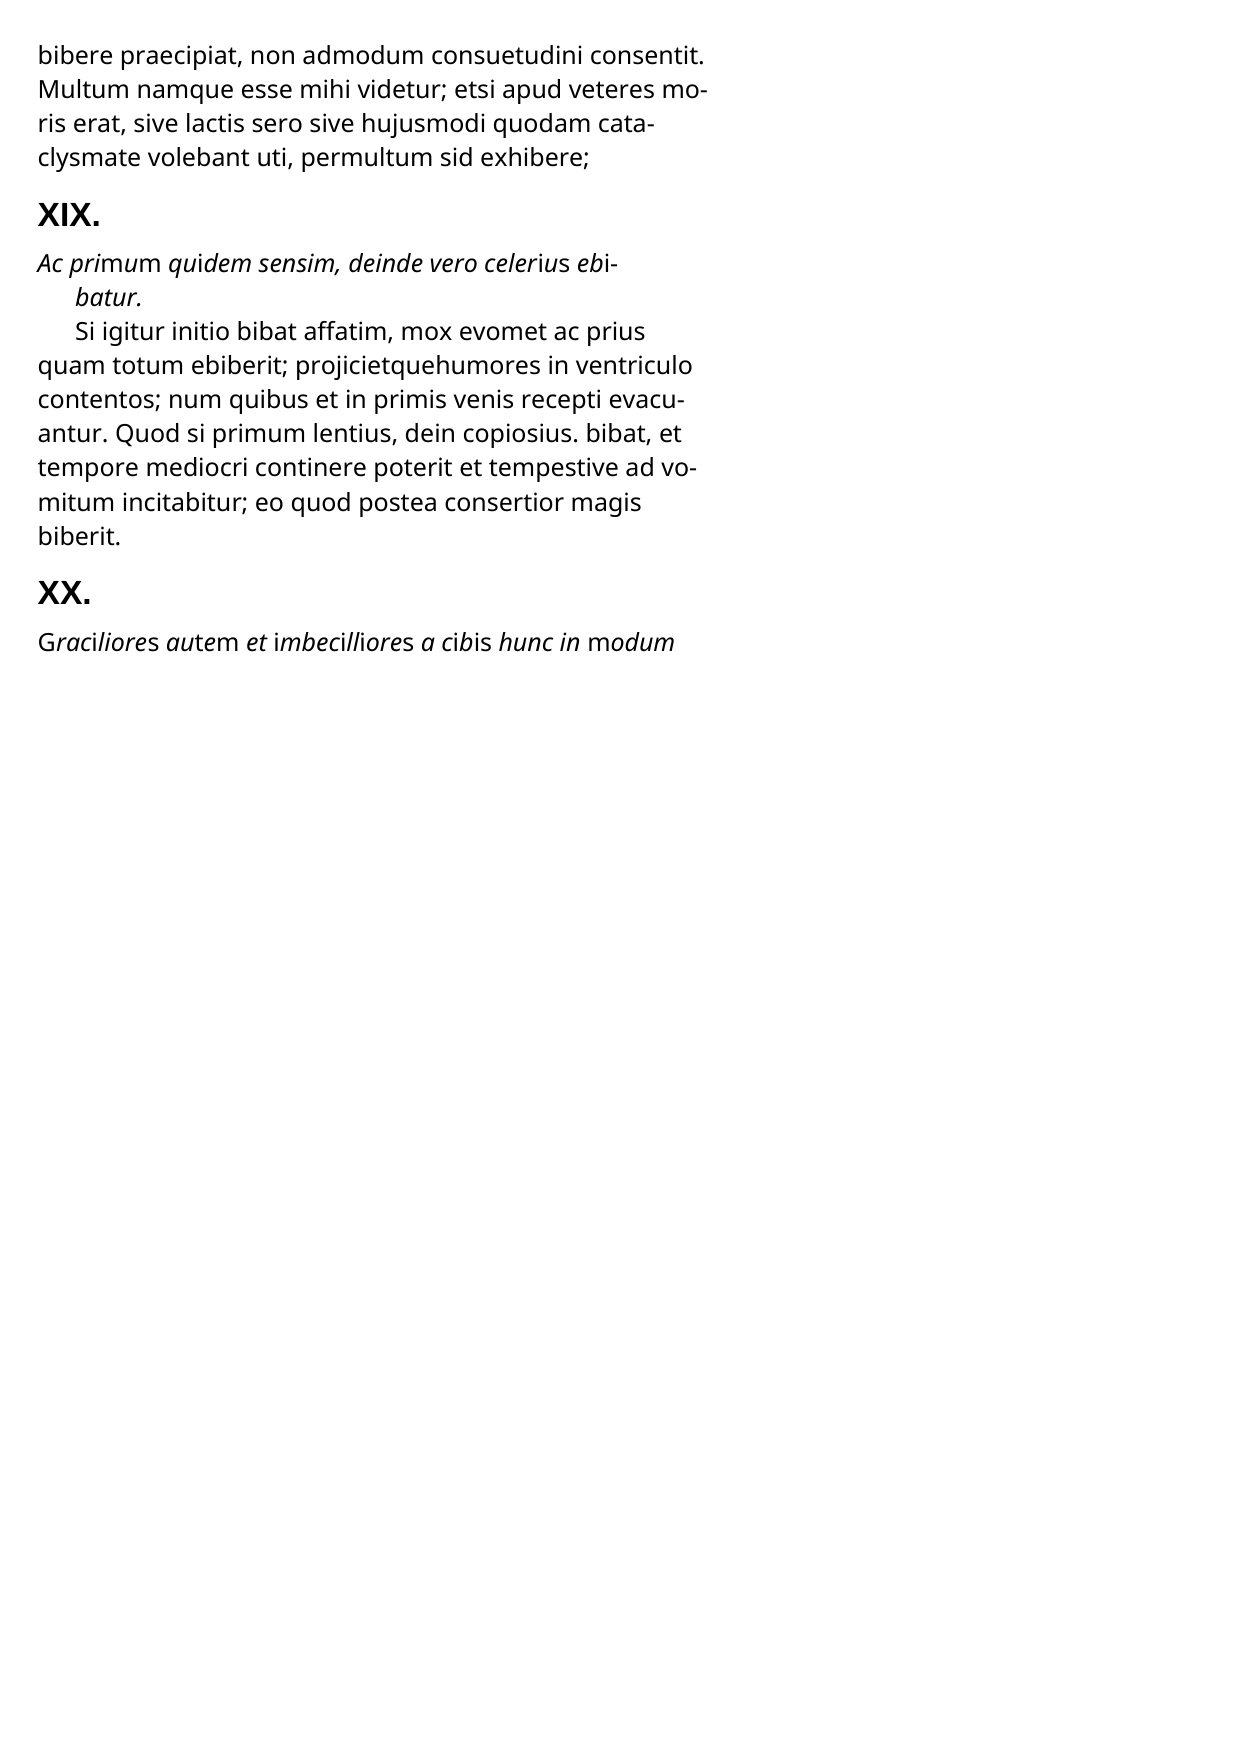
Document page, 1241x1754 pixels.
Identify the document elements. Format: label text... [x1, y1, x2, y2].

text bibere praecipiat, non admodum consuetudini consentit. Multum namque esse mihi videtur; etsi apud veteres mo- ris erat, sive lactis sero sive hujusmodi quodam cata- clysmate volebant uti, permultum sid exhibere; [37, 37, 1203, 174]
text Ac primum quidem sensim, deinde vero celerius ebi- batur. [37, 246, 1203, 314]
text Graciliores autem et imbecilliores a cibis hunc in modum [37, 624, 1203, 658]
subtitle XX. [37, 573, 1203, 612]
subtitle XIX. [37, 194, 1203, 233]
text Si igitur initio bibat affatim, mox evomet ac prius quam totum ebiberit; projicietquehumores in ventriculo contentos; num quibus et in primis venis recepti evacu- antur. Quod si primum lentius, dein copiosius. bibat, et tempore mediocri continere poterit et tempestive ad vo- mitum incitabitur; eo quod postea consertior magis biberit. [37, 314, 1203, 552]
